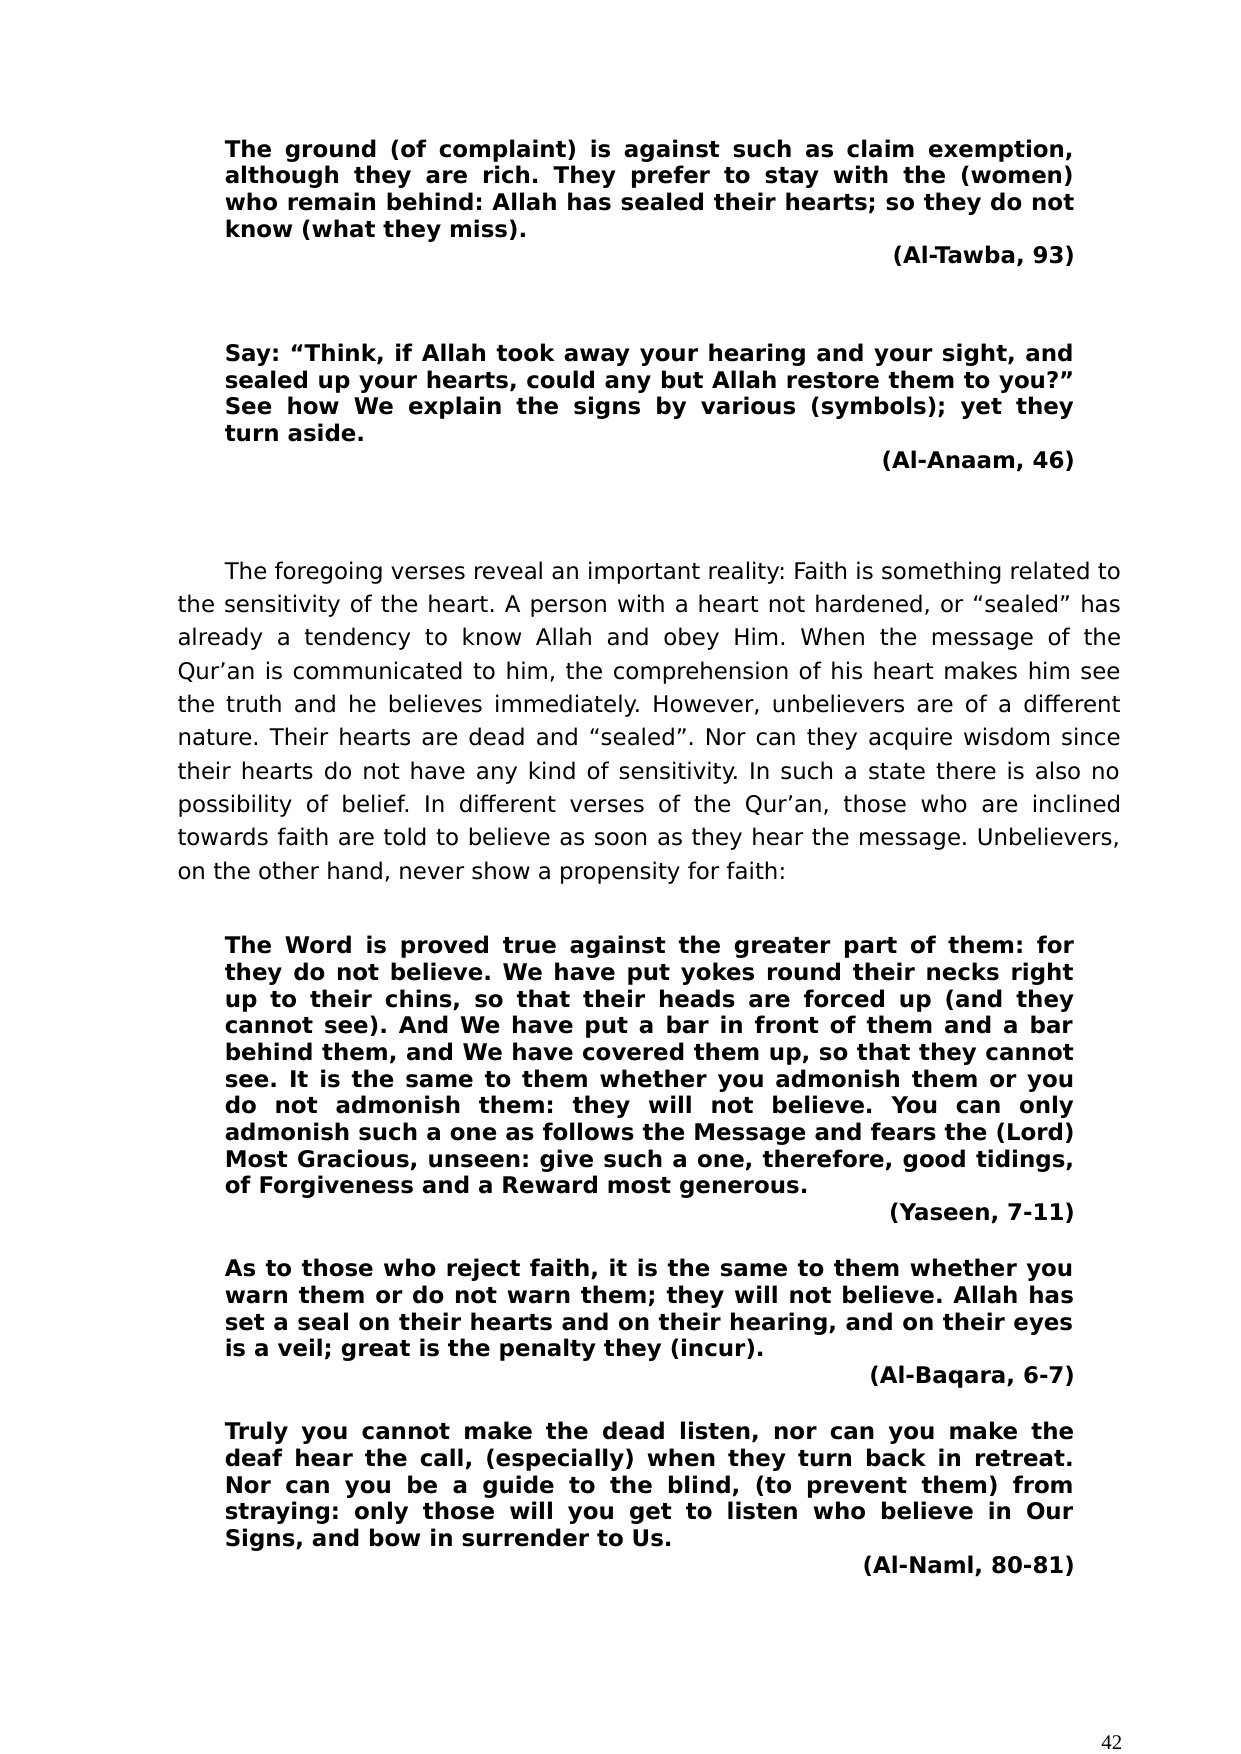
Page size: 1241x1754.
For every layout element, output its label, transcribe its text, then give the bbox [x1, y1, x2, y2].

text (Al-Naml, 80-81) [224, 1552, 1075, 1578]
text The ground (of complaint) is against such as claim exemption, although they are rich. They prefer to stay with the (women) who remain behind: Allah has sealed their hearts; so they do not know (what they miss). [224, 136, 1075, 242]
text As to those who reject faith, it is the same to them whether you warn them or do not warn them; they will not believe. Allah has set a seal on their hearts and on their hearing, and on their eyes is a veil; great is the penalty they (incur). [224, 1256, 1075, 1362]
text (Al-Anaam, 46) [224, 447, 1075, 473]
text (Al-Tawba, 93) [224, 242, 1075, 269]
text The Word is proved true against the greater part of them: for they do not believe. We have put yokes round their necks right up to their chins, so that their heads are forced up (and they cannot see). And We have put a bar in front of them and a bar behind them, and We have covered them up, so that they cannot see. It is the same to them whether you admonish them or you do not admonish them: they will not believe. You can only admonish such a one as follows the Message and fears the (Lord) Most Gracious, unseen: give such a one, therefore, good tidings, of Forgiveness and a Reward most generous. [224, 933, 1075, 1199]
text (Al-Baqara, 6-7) [224, 1362, 1075, 1389]
text Say: “Think, if Allah took away your hearing and your sight, and sealed up your hearts, could any but Allah restore them to you?” See how We explain the signs by various (symbols); yet they turn aside. [224, 340, 1075, 447]
text (Yaseen, 7-11) [224, 1199, 1075, 1226]
text Truly you cannot make the dead listen, nor can you make the deaf hear the call, (especially) when they turn back in retreat. Nor can you be a guide to the blind, (to prevent them) from straying: only those will you get to listen who believe in Our Signs, and bow in surrender to Us. [224, 1418, 1075, 1552]
text The foregoing verses reveal an important reality: Faith is something related to the sensitivity of the heart. A person with a heart not hardened, or “sealed” has already a tendency to know Allah and obey Him. When the message of the Qur’an is communicated to him, the comprehension of his heart makes him see the truth and he believes immediately. However, unbelievers are of a different nature. Their hearts are dead and “sealed”. Nor can they acquire wisdom since their hearts do not have any kind of sensitivity. In such a state there is also no possibility of belief. In different verses of the Qur’an, those who are inclined towards faith are told to believe as soon as they hear the message. Unbelievers, on the other hand, never show a propensity for faith: [177, 551, 1122, 884]
